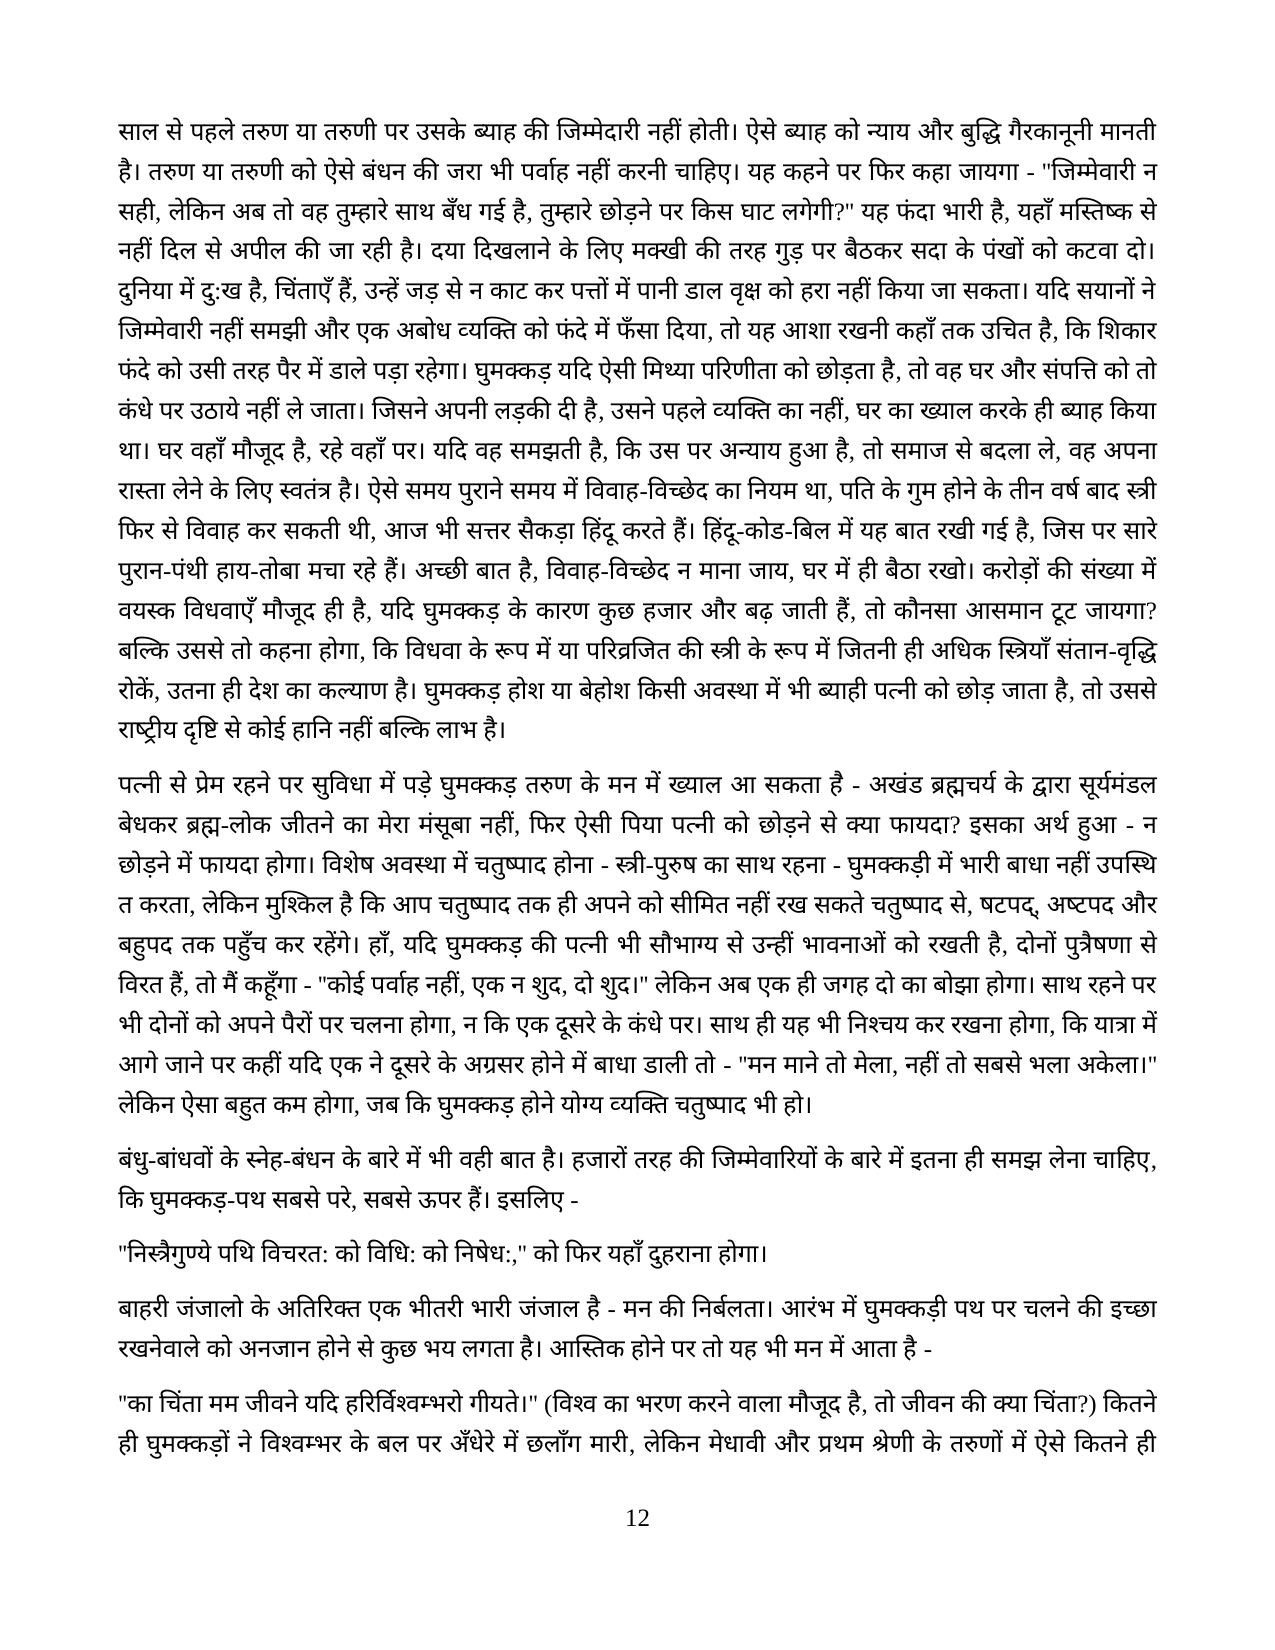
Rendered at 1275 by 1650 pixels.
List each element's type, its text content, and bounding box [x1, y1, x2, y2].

text साल से पहले तरुण या तरुणी पर उसके ब्‍याह की जिम्‍मेदारी नहीं होती। ऐसे ब्‍याह को न्‍याय और बुद्धि गैरकानूनी मानती है। तरुण या तरुणी को ऐसे बंधन की जरा भी पर्वाह नहीं करनी चाहिए। यह कहने पर फिर कहा जायगा - ''जिम्‍मेवारी न सही, लेकिन अब तो वह तुम्‍हारे साथ बँध गई है, तुम्‍हारे छोड़ने पर किस घाट लगेगी?'' यह फंदा भारी है, यहाँ मस्तिष्‍क से नहीं दिल से अपील की जा रही है। दया दिखलाने के लिए मक्‍खी की तरह गुड़ पर बैठकर सदा के पंखों को कटवा दो। दुनिया में दु:ख है, चिंताएँ हैं, उन्‍हें जड़ से न काट कर पत्तों में पानी डाल वृक्ष को हरा नहीं किया जा सकता। यदि सयानों ने जिम्‍मेवारी नहीं समझी और एक अबोध व्‍यक्ति को फंदे में फँसा दिया, तो यह आशा रखनी कहाँ तक उचित है, कि शिकार फंदे को उसी तरह पैर में डाले पड़ा रहेगा। घुमक्कड़ यदि ऐसी मिथ्या परिणीता को छोड़ता है, तो वह घर और संपत्ति को तो कंधे पर उठाये नहीं ले जाता। जिसने अपनी लड़की दी है, उसने पहले व्‍यक्ति का नहीं, घर का ख्‍याल करके ही ब्‍याह किया था। घर वहाँ मौजूद है, रहे वहाँ पर। यदि वह समझती है, कि उस पर अन्‍याय हुआ है, तो समाज से बदला ले, वह अपना रास्‍ता लेने के लिए स्वतंत्र है। ऐसे समय पुराने समय में विवाह-विच्‍छेद का नियम था, पति के गुम होने के तीन वर्ष बाद स्‍त्री फिर से विवाह कर सकती थी, आज भी सत्तर सैकड़ा हिंदू करते हैं। हिंदू-कोड-बिल में यह बात रखी गई है, जिस पर सारे पुरान-पंथी हाय-तोबा मचा रहे हैं। अच्छी बात है, विवाह-विच्‍छेद न माना जाय, घर में ही बैठा रखो। करोड़ों की संख्‍या में वयस्‍क विधवाएँ मौजूद ही है, यदि घुमक्कड़ के कारण कुछ हजार और बढ़ जाती हैं, तो कौनसा आसमान टूट जायगा? बल्कि उससे तो कहना होगा, कि विधवा के रूप में या परिव्रजित की स्‍त्री के रूप में जितनी ही अधिक स्त्रियाँ संतान-वृद्धि रोकें, उतना ही देश का कल्‍याण है। घुमक्कड़ होश या बेहोश किसी अवस्‍था में भी ब्‍याही पत्नी को छोड़ जाता है, तो उससे राष्‍ट्रीय दृष्टि से कोई हानि नहीं बल्कि लाभ है। [118, 118, 1157, 749]
text बाहरी जंजालो के अतिरिक्त एक भीतरी भारी जंजाल है - मन की निर्बलता। आरंभ में घुमक्कड़ी पथ पर चलने की इच्‍छा रखनेवाले को अनजान होने से कुछ भय लगता है। आस्तिक होने पर तो यह भी मन में आता है - [118, 1294, 1157, 1368]
text ''का चिंता मम जीवने यदि हरिर्विश्‍वम्‍भरो गीयते।'' (विश्‍व का भरण करने वाला मौजूद है, तो जीवन की क्या चिंता?) कितने ही घुमक्कड़ों ने विश्‍वम्‍भर के बल पर अँधेरे में छलाँग मारी, लेकिन मेधावी और प्रथम श्रेणी के तरुणों में ऐसे कितने ही [118, 1389, 1157, 1463]
text पत्‍नी से प्रेम रहने पर सुविधा में पड़े घुमक्कड़ तरुण के मन में ख्‍याल आ सकता है - अखंड ब्रह्मचर्य के द्वारा सूर्यमंडल बेधकर ब्रह्म-लोक जीतने का मेरा मंसूबा नहीं, फिर ऐसी पिया पत्‍नी को छोड़ने से क्या फायदा? इसका अर्थ हुआ - न छोड़ने में फायदा होगा। विशेष अवस्‍था में चतुष्‍पाद होना - स्‍त्री-पुरुष का साथ रहना - घुमक्कड़ी में भारी बाधा नहीं उपस्थि‍त करता, लेकिन मुश्किल है कि आप चतुष्‍पाद तक ही अपने को सीमित नहीं रख सकते चतुष्‍पाद से, षटपद्, अष्‍टपद और बहुपद तक पहुँच कर रहेंगे। हाँ, यदि घुमक्कड़ की पत्‍नी भी सौभाग्य से उन्‍हीं भावनाओं को रखती है, दोनों पुत्रैषणा से विरत हैं, तो मैं कहूँगा - ''कोई पर्वाह नहीं, एक न शुद, दो शुद।'' लेकिन अब एक ही जगह दो का बोझा होगा। साथ रहने पर भी दोनों को अपने पैरों पर चलना होगा, न कि एक दूसरे के कंधे पर। साथ ही यह भी निश्‍चय कर रखना होगा, कि यात्रा में आगे जाने पर कहीं यदि एक ने दूसरे के अग्रसर होने में बाधा डाली तो - ''मन माने तो मेला, नहीं तो सबसे भला अकेला।'' लेकिन ऐसा बहुत कम होगा, जब कि घुमक्कड़ होने योग्‍य व्‍यक्ति चतुष्‍पाद भी हो। [118, 770, 1157, 1123]
text बंधु-बांधवों के स्‍नेह-बंधन के बारे में भी वही बात है। हजारों तरह की जिम्‍मेवारियों के बारे में इतना ही समझ लेना चाहिए, कि घुमक्कड़-पथ सबसे परे, सबसे ऊपर हैं। इसलिए - [118, 1145, 1157, 1218]
text ''निस्‍त्रैगुण्‍ये पथि विचरत: को विधि: को निषेध:,'' को फिर यहाँ दुहराना होगा। [118, 1239, 1157, 1273]
